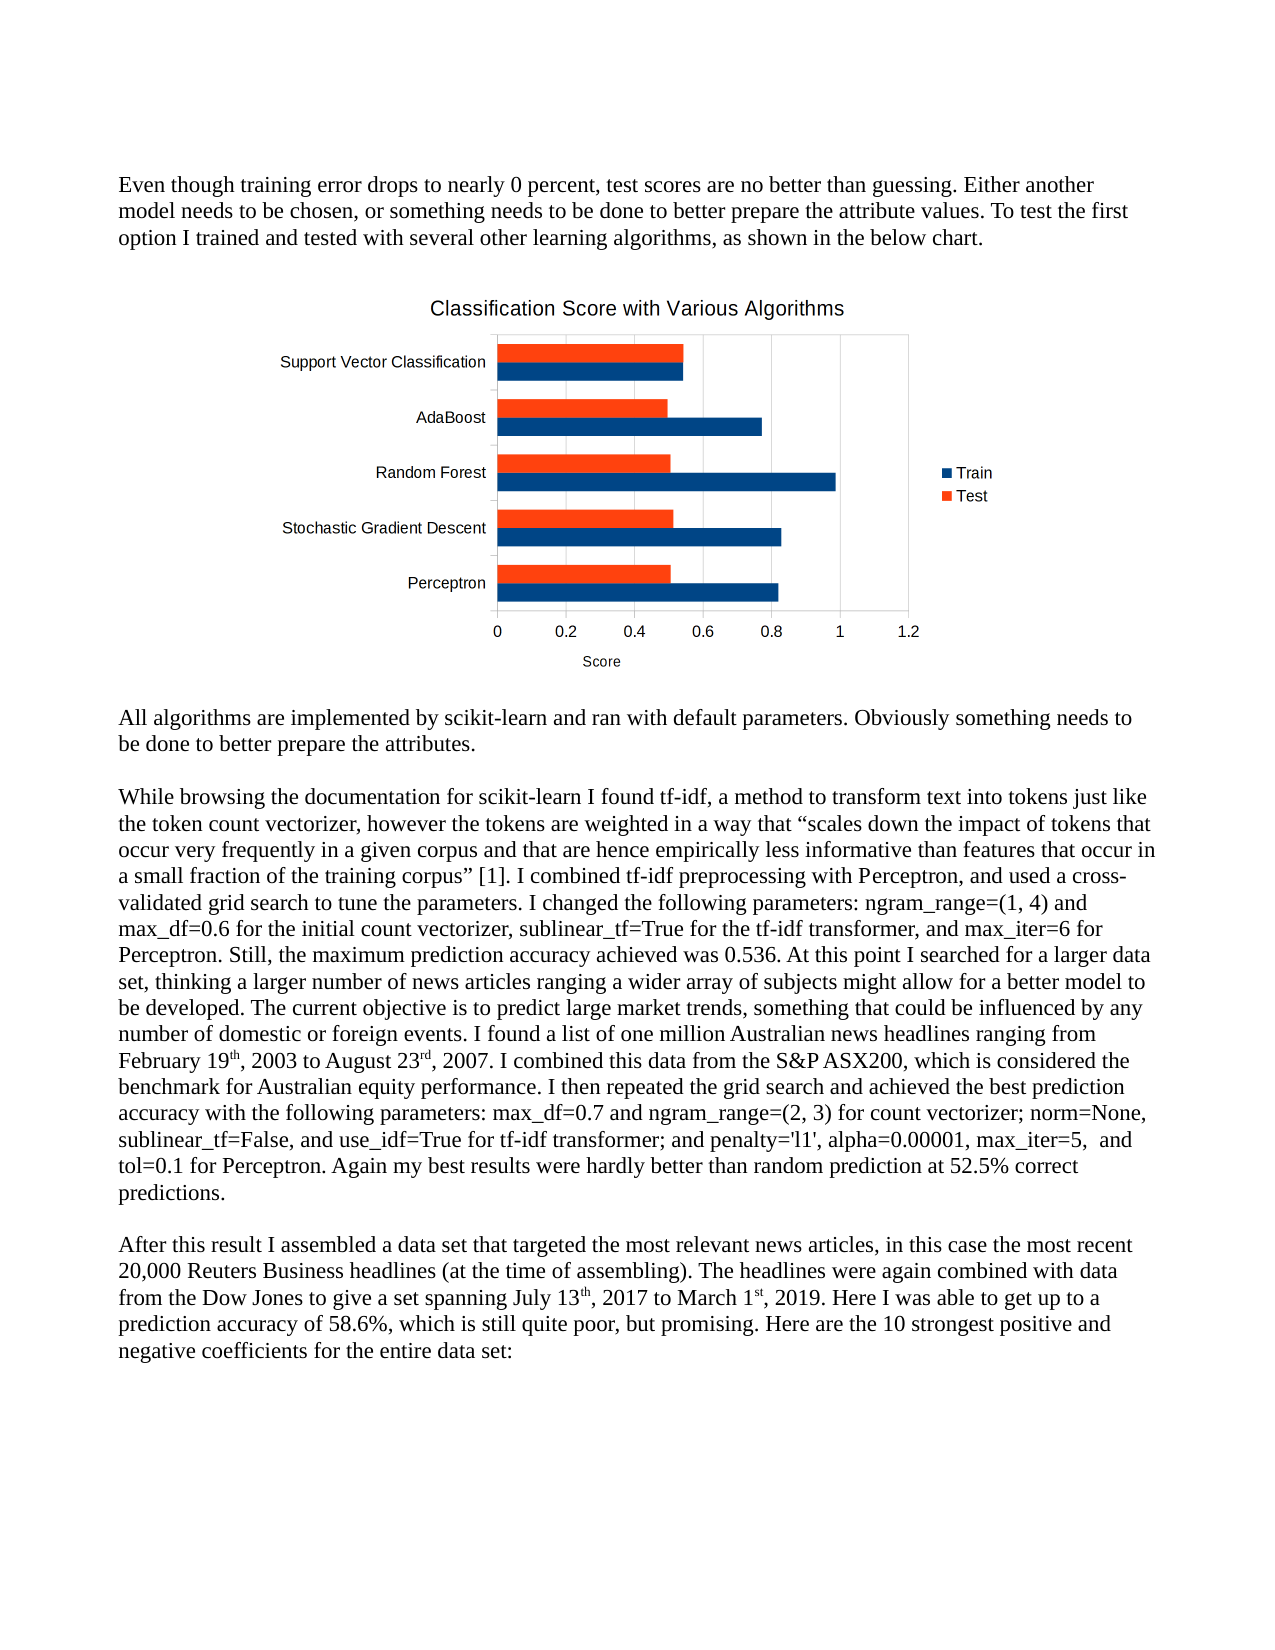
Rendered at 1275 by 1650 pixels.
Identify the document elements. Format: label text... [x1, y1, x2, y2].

text Even though training error drops to nearly 0 percent, test scores are no better than guessing. Either another model needs to be chosen, or something needs to be done to better prepare the attribute values. To test the first option I trained and tested with several other learning algorithms, as shown in the below chart. [118, 171, 1157, 250]
picture [272, 276, 1003, 678]
text All algorithms are implemented by scikit-learn and ran with default parameters. Obviously something needs to be done to better prepare the attributes. [118, 704, 1157, 757]
text After this result I assembled a data set that targeted the most relevant news articles, in this case the most recent 20,000 Reuters Business headlines (at the time of assembling). The headlines were again combined with data from the Dow Jones to give a set spanning July 13th, 2017 to March 1st, 2019. Here I was able to get up to a prediction accuracy of 58.6%, which is still quite poor, but promising. Here are the 10 strongest positive and negative coefficients for the entire data set: [118, 1231, 1157, 1363]
text While browsing the documentation for scikit-learn I found tf-idf, a method to transform text into tokens just like the token count vectorizer, however the tokens are weighted in a way that “scales down the impact of tokens that occur very frequently in a given corpus and that are hence empirically less informative than features that occur in a small fraction of the training corpus” [1]. I combined tf-idf preprocessing with Perceptron, and used a cross-validated grid search to tune the parameters. I changed the following parameters: ngram_range=(1, 4) and max_df=0.6 for the initial count vectorizer, sublinear_tf=True for the tf-idf transformer, and max_iter=6 for Perceptron. Still, the maximum prediction accuracy achieved was 0.536. At this point I searched for a larger data set, thinking a larger number of news articles ranging a wider array of subjects might allow for a better model to be developed. The current objective is to predict large market trends, something that could be influenced by any number of domestic or foreign events. I found a list of one million Australian news headlines ranging from February 19th, 2003 to August 23rd, 2007. I combined this data from the S&P ASX200, which is considered the benchmark for Australian equity performance. I then repeated the grid search and achieved the best prediction accuracy with the following parameters: max_df=0.7 and ngram_range=(2, 3) for count vectorizer; norm=None, sublinear_tf=False, and use_idf=True for tf-idf transformer; and penalty='l1', alpha=0.00001, max_iter=5, and tol=0.1 for Perceptron. Again my best results were hardly better than random prediction at 52.5% correct predictions. [118, 783, 1157, 1205]
